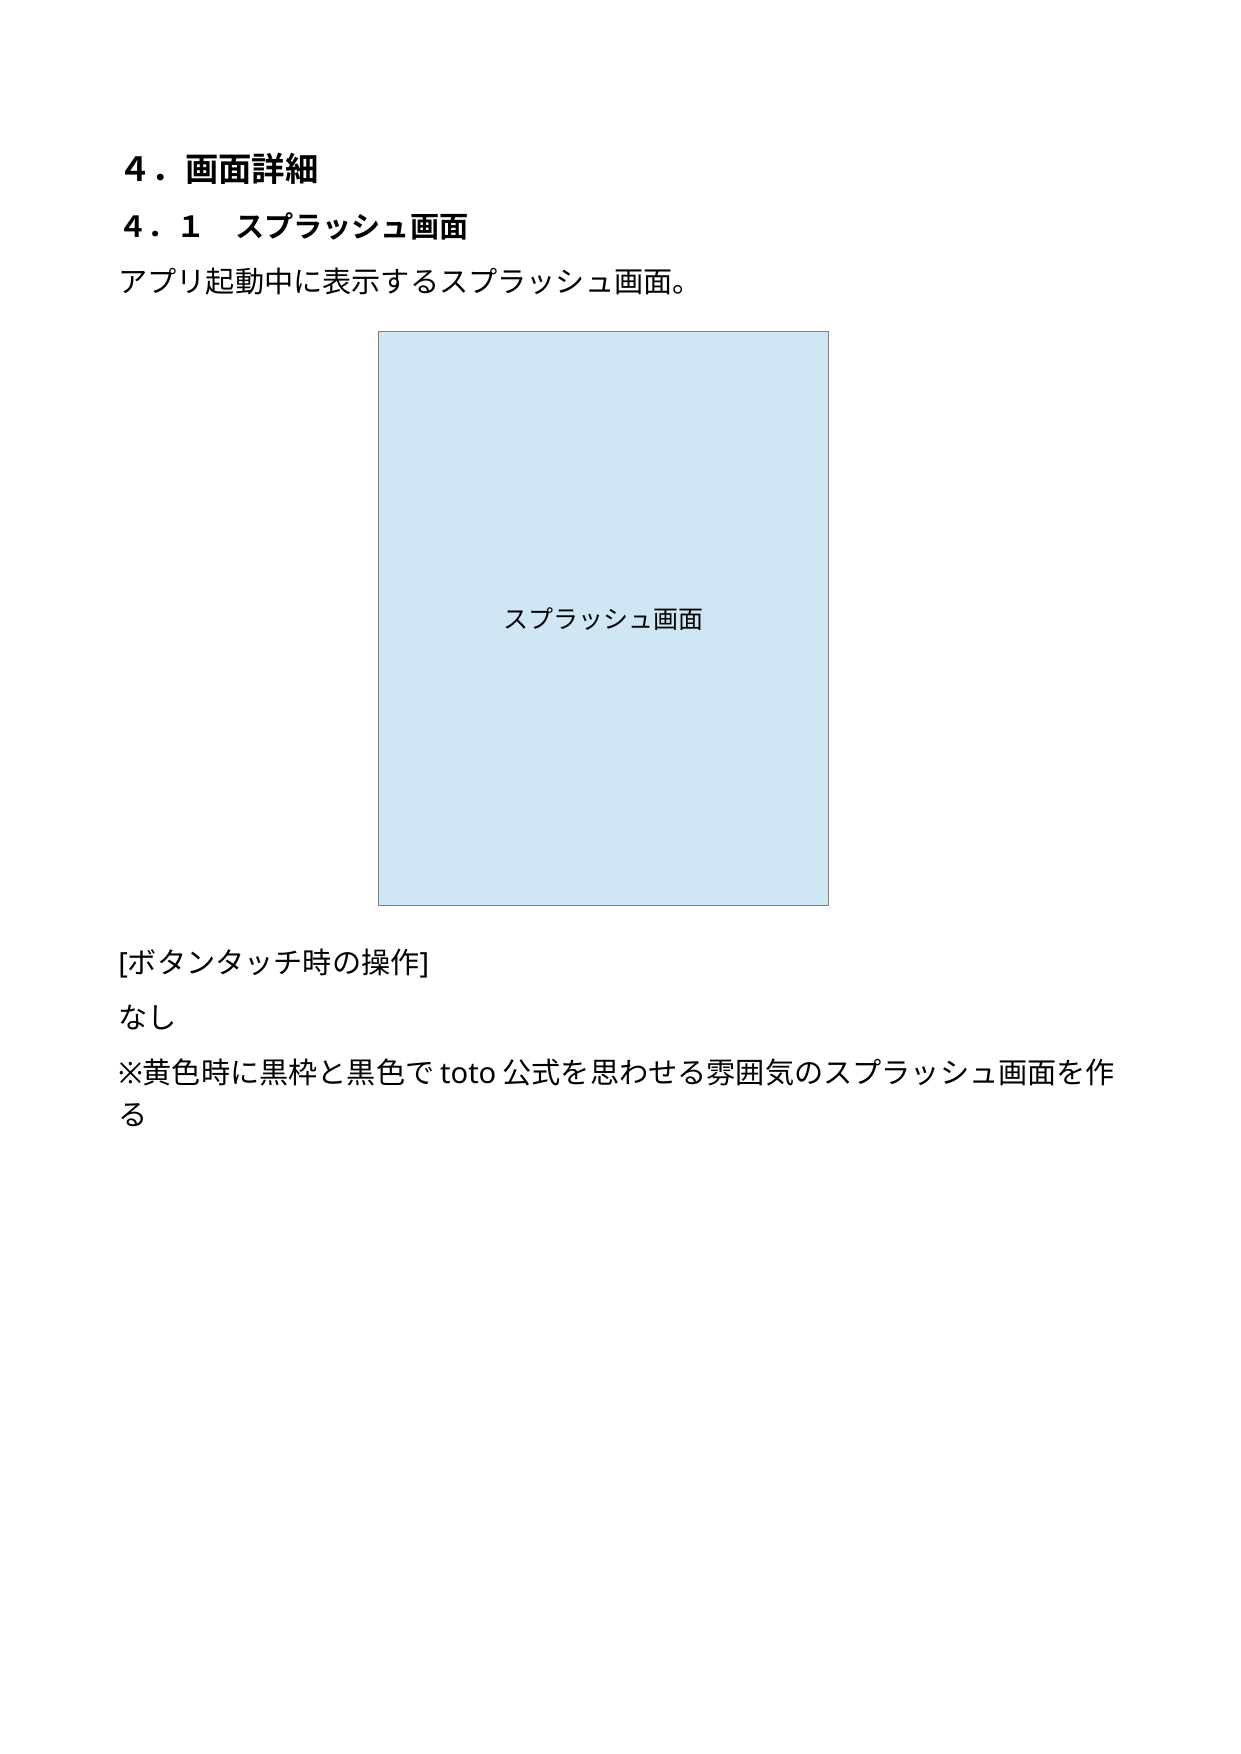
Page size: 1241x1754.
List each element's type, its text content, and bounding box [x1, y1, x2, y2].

subtitle ４．画面詳細 [118, 143, 1122, 191]
text なし [118, 994, 1122, 1037]
text アプリ起動中に表示するスプラッシュ画面。 [118, 259, 1122, 301]
text ４．１ スプラッシュ画面 [118, 204, 1122, 246]
text ※黄色時に黒枠と黒色でtoto公式を思わせる雰囲気のスプラッシュ画面を作る [118, 1049, 1122, 1134]
text [ボタンタッチ時の操作] [118, 940, 1122, 982]
